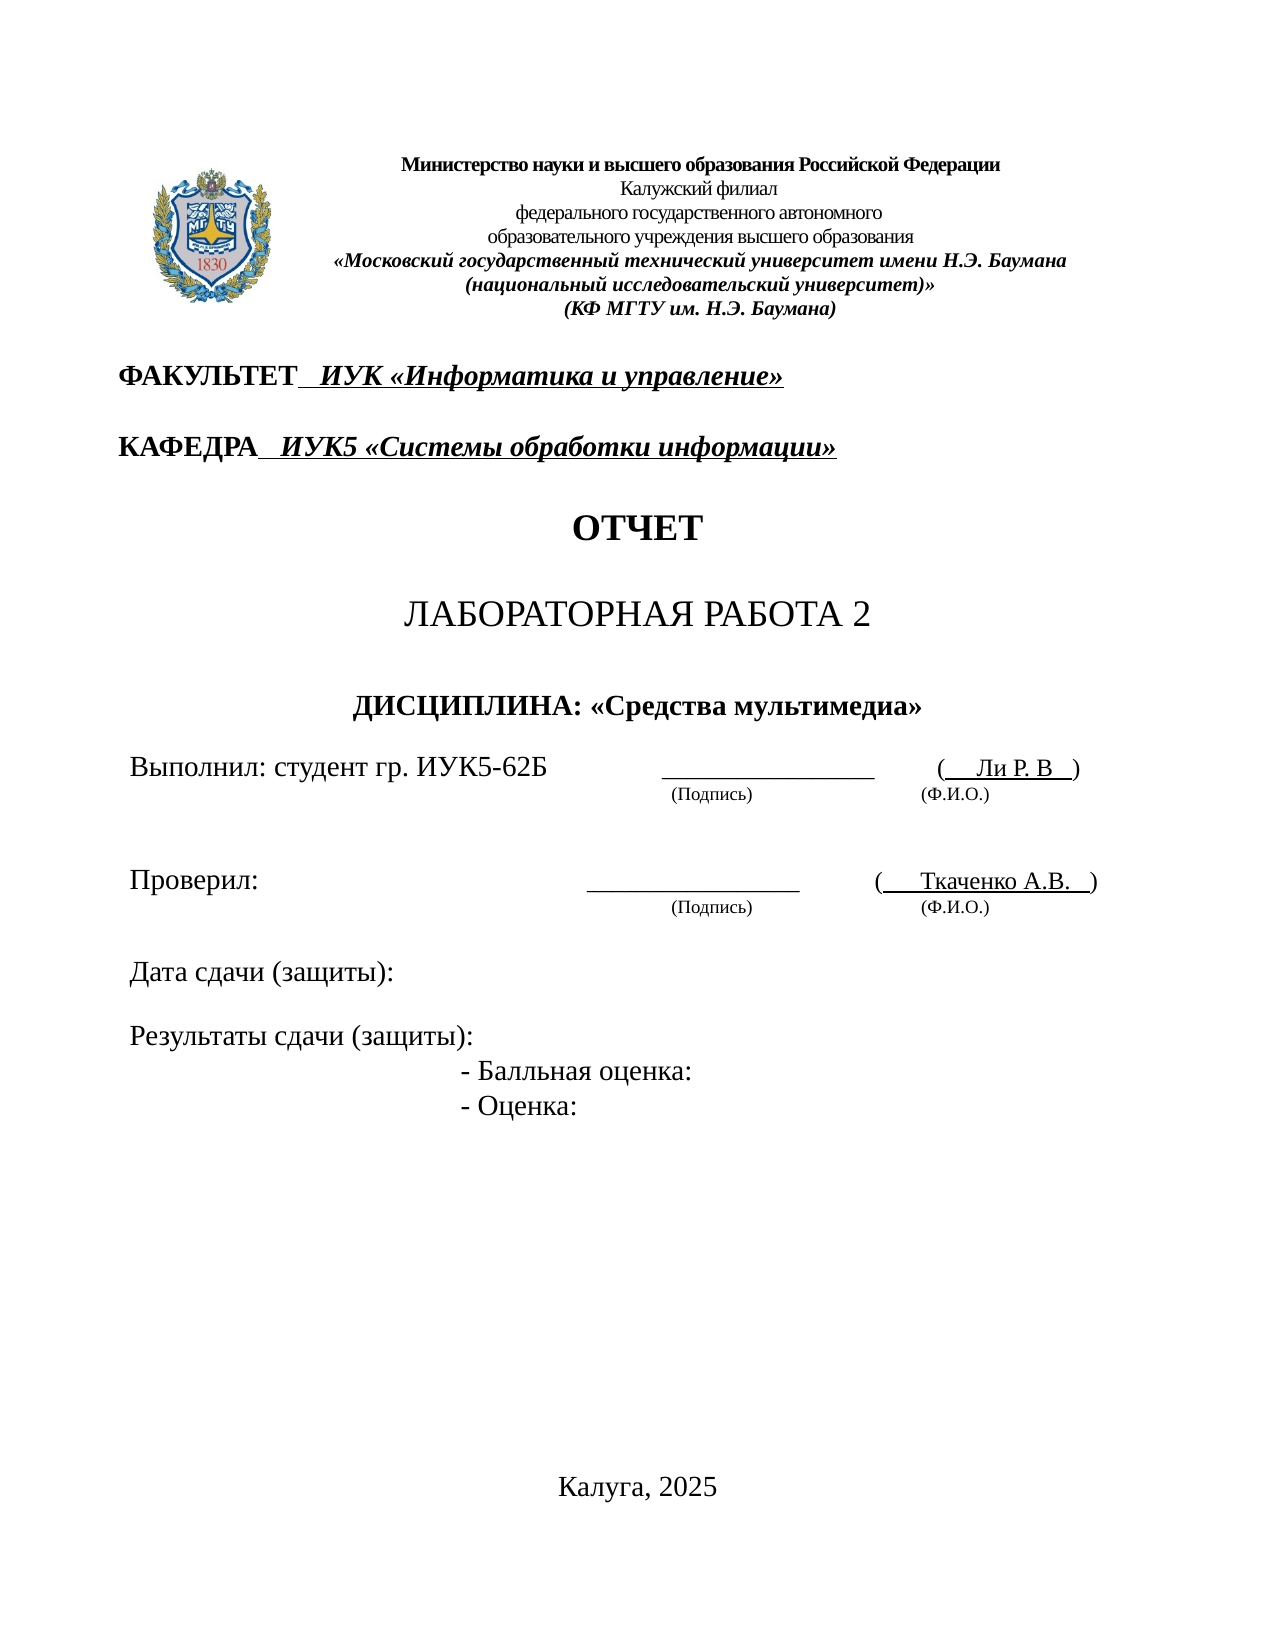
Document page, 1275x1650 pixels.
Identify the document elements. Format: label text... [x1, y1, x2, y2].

table_cell Дата сдачи (защиты): Результаты сдачи (защиты): [118, 954, 1115, 1053]
text ФАКУЛЬТЕТ ИУК «Информатика и управление» [118, 358, 1157, 391]
picture [152, 168, 272, 303]
text ЛАБОРАТОРНАЯ РАБОТА 2 [118, 592, 1157, 635]
table_cell - Балльная оценка: - Оценка: [449, 1053, 1115, 1167]
text Калуга, 2025 [118, 1469, 1157, 1503]
text ОТЧЕТ [118, 505, 1157, 548]
table_header Министерство науки и высшего образования Российской Федерации Калужский филиал федерального государственного автономного образовательного учреждения высшего образования «Московский государственный технический университет имени Н.Э. Баумана (национальный исследовательский университет)» (КФ МГТУ им. Н.Э. Баумана) [295, 152, 1107, 320]
subtitle ДИСЦИПЛИНА: «Средства мультимедиа» [118, 688, 1157, 722]
table_cell Проверил: [118, 841, 576, 954]
text КАФЕДРА ИУК5 «Системы обработки информации» [118, 429, 1157, 462]
table_cell _________________ ( Ткаченко А.В. ) (Подпись) (Ф.И.О.) [576, 841, 1115, 954]
table_cell [118, 1053, 449, 1167]
table_header Выполнил: студент гр. ИУК5-62Б [118, 728, 576, 841]
table_header _________________ ( Ли Р. В ) (Подпись) (Ф.И.О.) [576, 728, 1115, 841]
table_header [129, 152, 295, 320]
